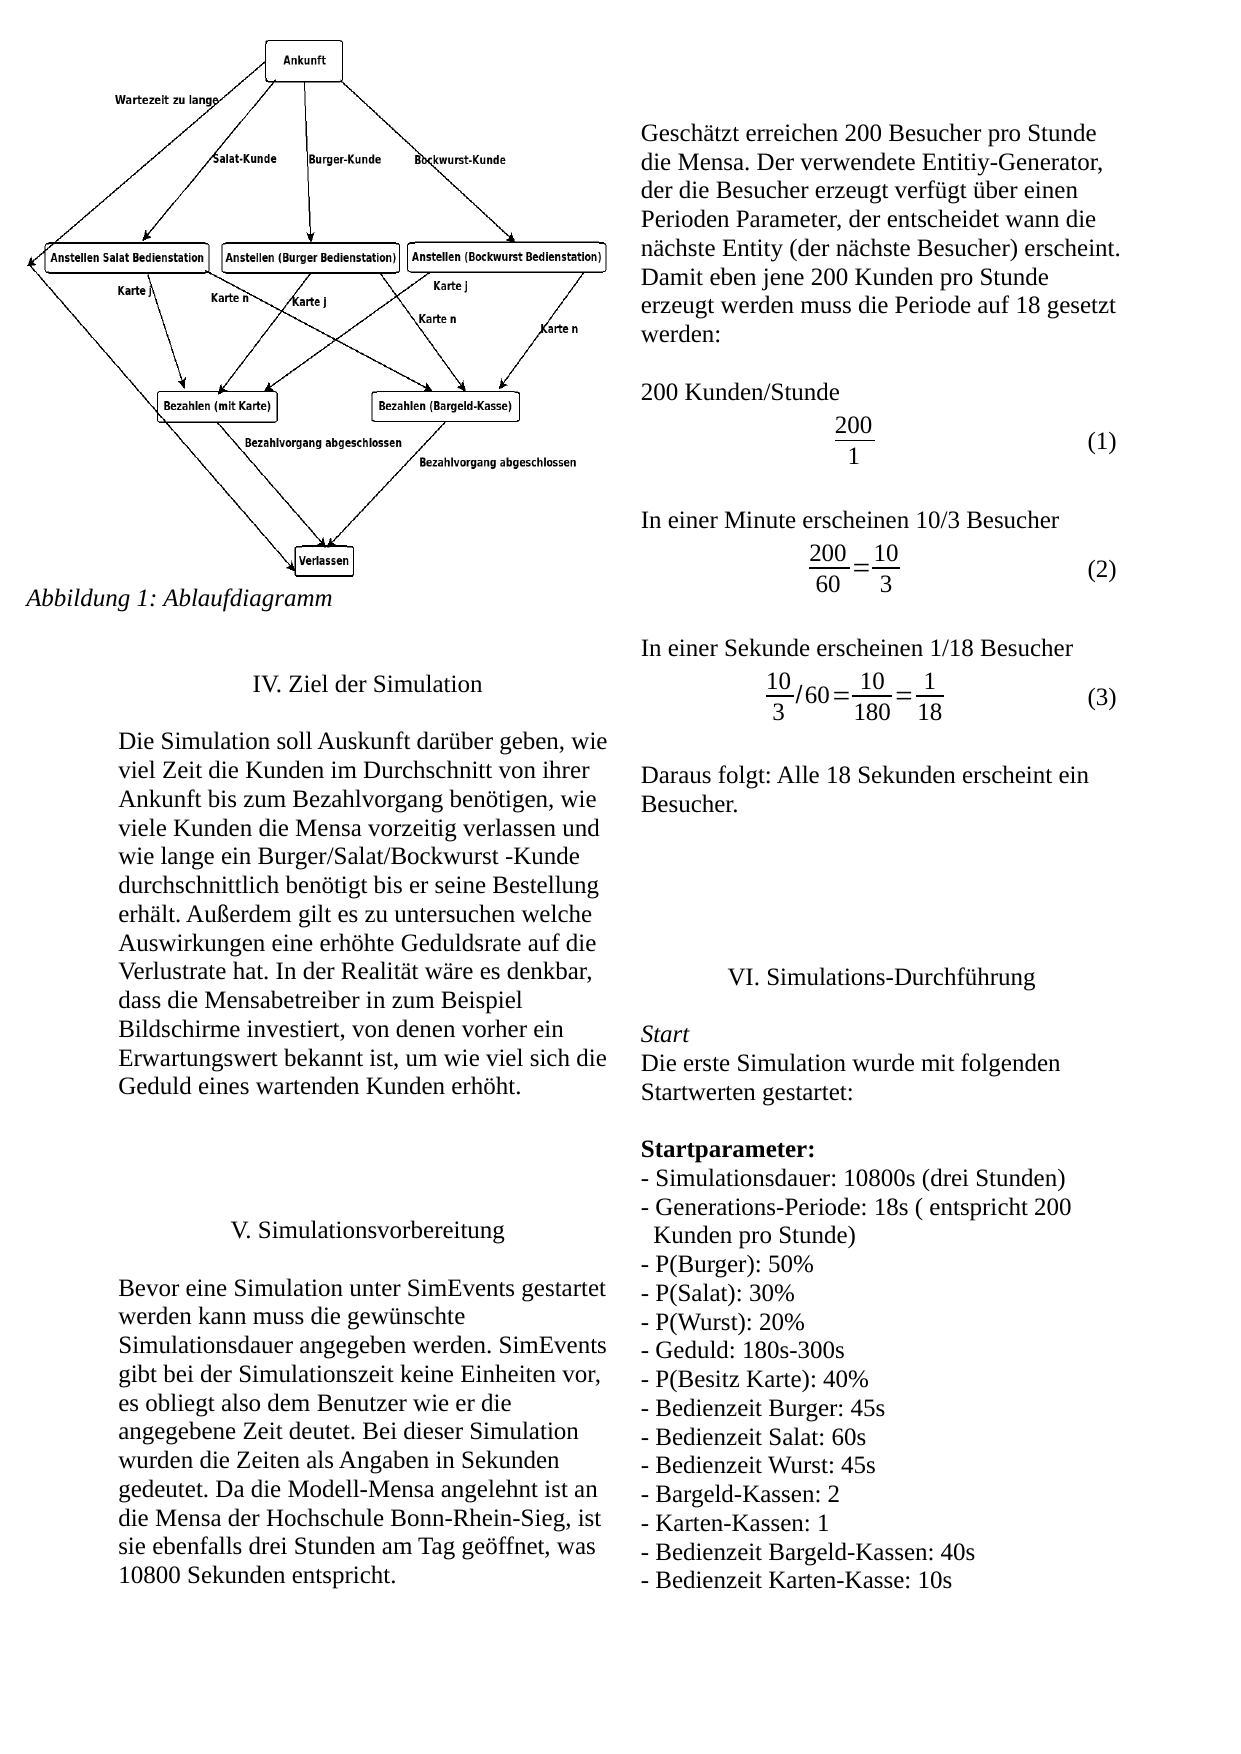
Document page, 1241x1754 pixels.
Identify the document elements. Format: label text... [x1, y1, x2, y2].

text Bevor eine Simulation unter SimEvents gestartet werden kann muss die gewünschte Simulationsdauer angegeben werden. SimEvents gibt bei der Simulationszeit keine Einheiten vor, es obliegt also dem Benutzer wie er die angegebene Zeit deutet. Bei dieser Simulation wurden die Zeiten als Angaben in Sekunden gedeutet. Da die Modell-Mensa angelehnt ist an die Mensa der Hochschule Bonn-Rhein-Sieg, ist sie ebenfalls drei Stunden am Tag geöffnet, was 10800 Sekunden entspricht. [118, 1273, 617, 1589]
text - Bargeld-Kassen: 2 [641, 1479, 1122, 1508]
text VI. Simulations-Durchführung [641, 962, 1122, 991]
text - Bedienzeit Burger: 45s [641, 1393, 1122, 1422]
table_header (3) [1069, 661, 1122, 732]
text - P(Salat): 30% [641, 1278, 1122, 1307]
text V. Simulationsvorbereitung [118, 1215, 617, 1244]
text - Bedienzeit Wurst: 45s [641, 1451, 1122, 1479]
text - P(Wurst): 20% [641, 1307, 1122, 1336]
text Kunden pro Stunde) [641, 1221, 1122, 1249]
text Start [641, 1019, 1122, 1048]
table_header [641, 661, 1068, 732]
text Geschätzt erreichen 200 Besucher pro Stunde die Mensa. Der verwendete Entitiy-Generator, der die Besucher erzeugt verfügt über einen Perioden Parameter, der entscheidet wann die nächste Entity (der nächste Besucher) erscheint. [641, 118, 1122, 262]
text In einer Minute erscheinen 10/3 Besucher [641, 505, 1122, 533]
text - P(Besitz Karte): 40% [641, 1364, 1122, 1393]
text Die Simulation soll Auskunft darüber geben, wie viel Zeit die Kunden im Durchschnitt von ihrer Ankunft bis zum Bezahlvorgang benötigen, wie viele Kunden die Mensa vorzeitig verlassen und wie lange ein Burger/Salat/Bockwurst -Kunde durchschnittlich benötigt bis er seine Bestellung erhält. Außerdem gilt es zu untersuchen welche Auswirkungen eine erhöhte Geduldsrate auf die Verlustrate hat. In der Realität wäre es denkbar, dass die Mensabetreiber in zum Beispiel Bildschirme investiert, von denen vorher ein Erwartungswert bekannt ist, um wie viel sich die Geduld eines wartenden Kunden erhöht. [118, 726, 617, 1100]
text - Bedienzeit Karten-Kasse: 10s [641, 1566, 1122, 1594]
text Die erste Simulation wurde mit folgenden Startwerten gestartet: [641, 1048, 1122, 1106]
table_header (1) [1069, 406, 1122, 476]
text - P(Burger): 50% [641, 1249, 1122, 1278]
text 200 Kunden/Stunde [641, 377, 1122, 406]
text Damit eben jene 200 Kunden pro Stunde erzeugt werden muss die Periode auf 18 gesetzt werden: [641, 262, 1122, 348]
text - Karten-Kassen: 1 [641, 1508, 1122, 1537]
table_header (2) [1069, 534, 1122, 604]
table_header [641, 534, 1068, 604]
text IV. Ziel der Simulation [118, 669, 617, 698]
text - Simulationsdauer: 10800s (drei Stunden) [641, 1163, 1122, 1192]
text In einer Sekunde erscheinen 1/18 Besucher [641, 633, 1122, 661]
table_header [641, 406, 1068, 476]
text Daraus folgt: Alle 18 Sekunden erscheint ein Besucher. [641, 761, 1122, 818]
picture [26, 38, 607, 578]
text Startparameter: [641, 1134, 1122, 1163]
text - Geduld: 180s-300s [641, 1336, 1122, 1364]
text - Bedienzeit Bargeld-Kassen: 40s [641, 1537, 1122, 1566]
text - Bedienzeit Salat: 60s [641, 1422, 1122, 1451]
text Abbildung 1: Ablaufdiagramm [26, 578, 607, 611]
text - Generations-Periode: 18s ( entspricht 200 [641, 1192, 1122, 1221]
